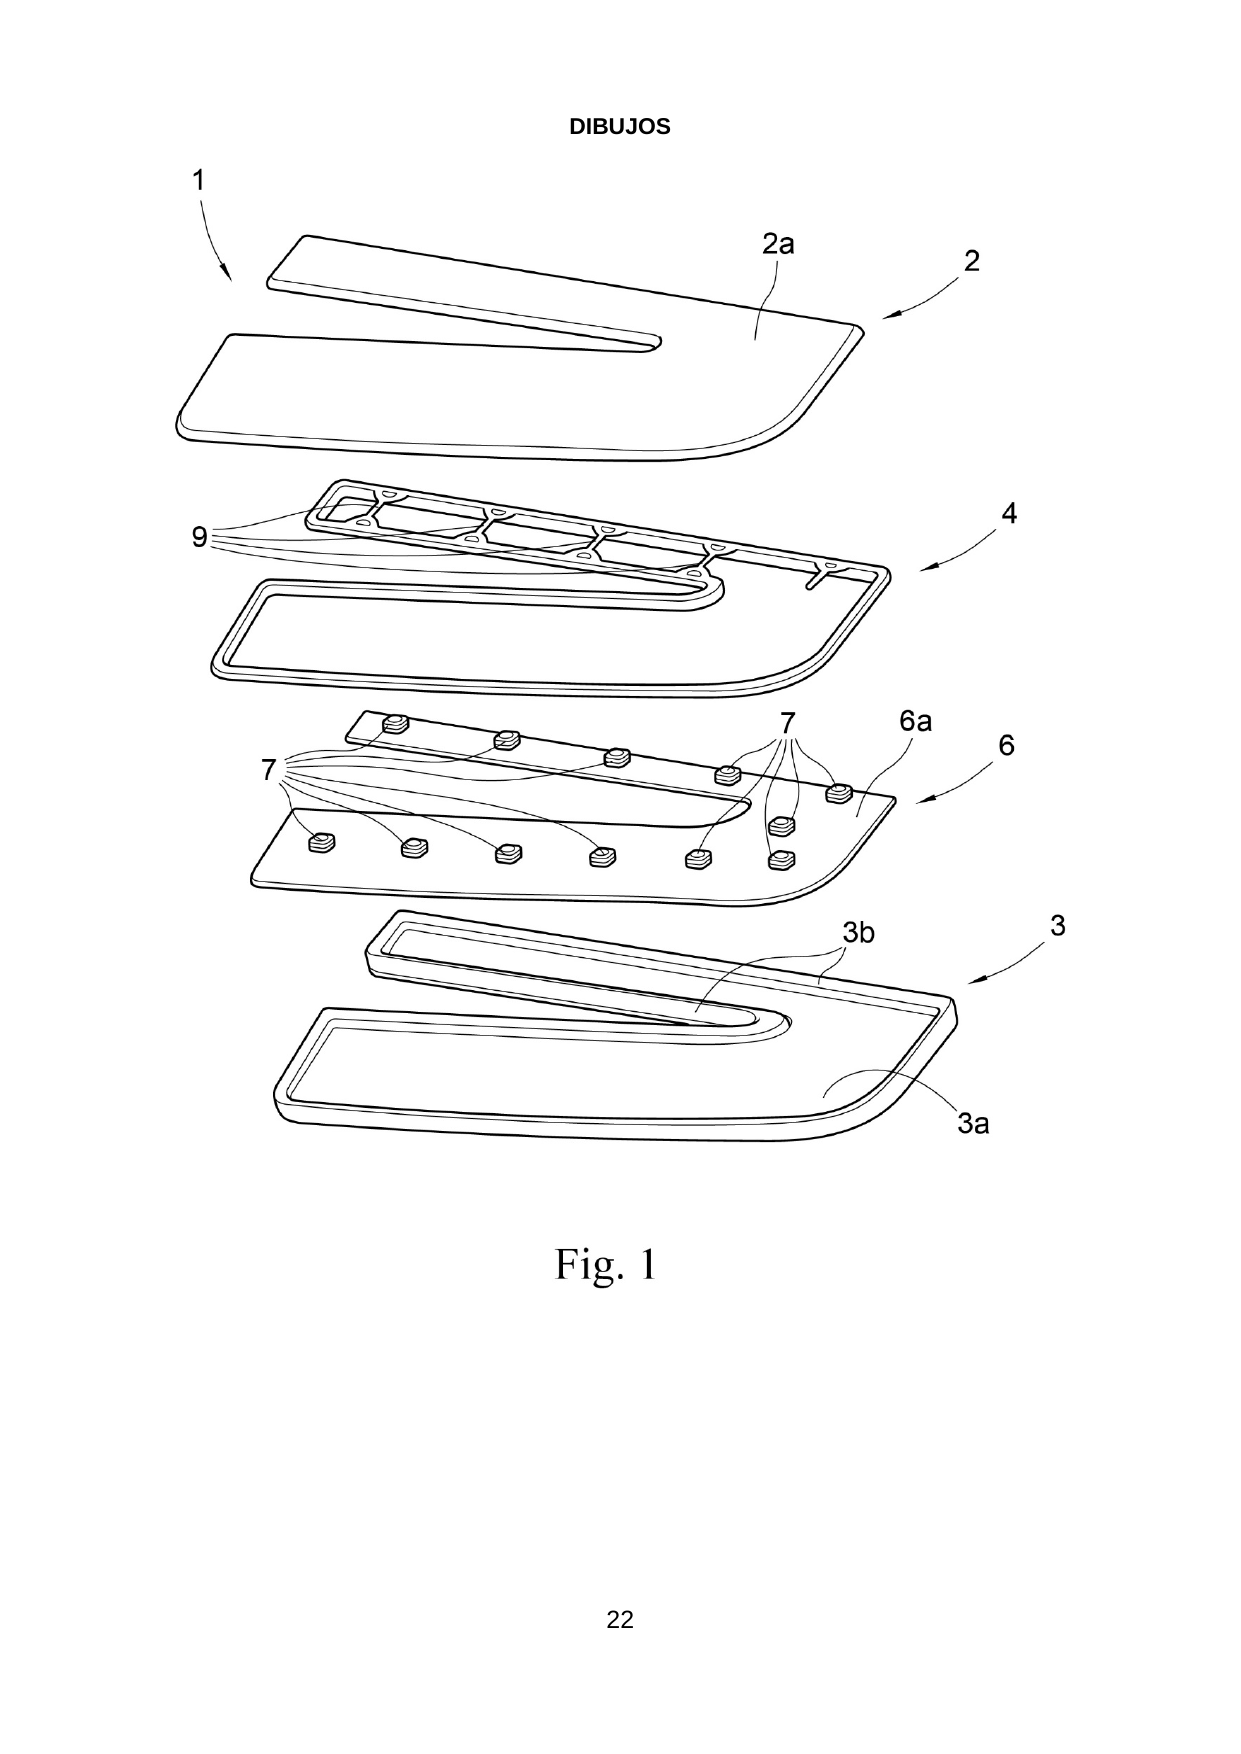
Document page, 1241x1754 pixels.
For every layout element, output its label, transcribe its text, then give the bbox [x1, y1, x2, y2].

text DIBUJOS [148, 113, 1092, 140]
